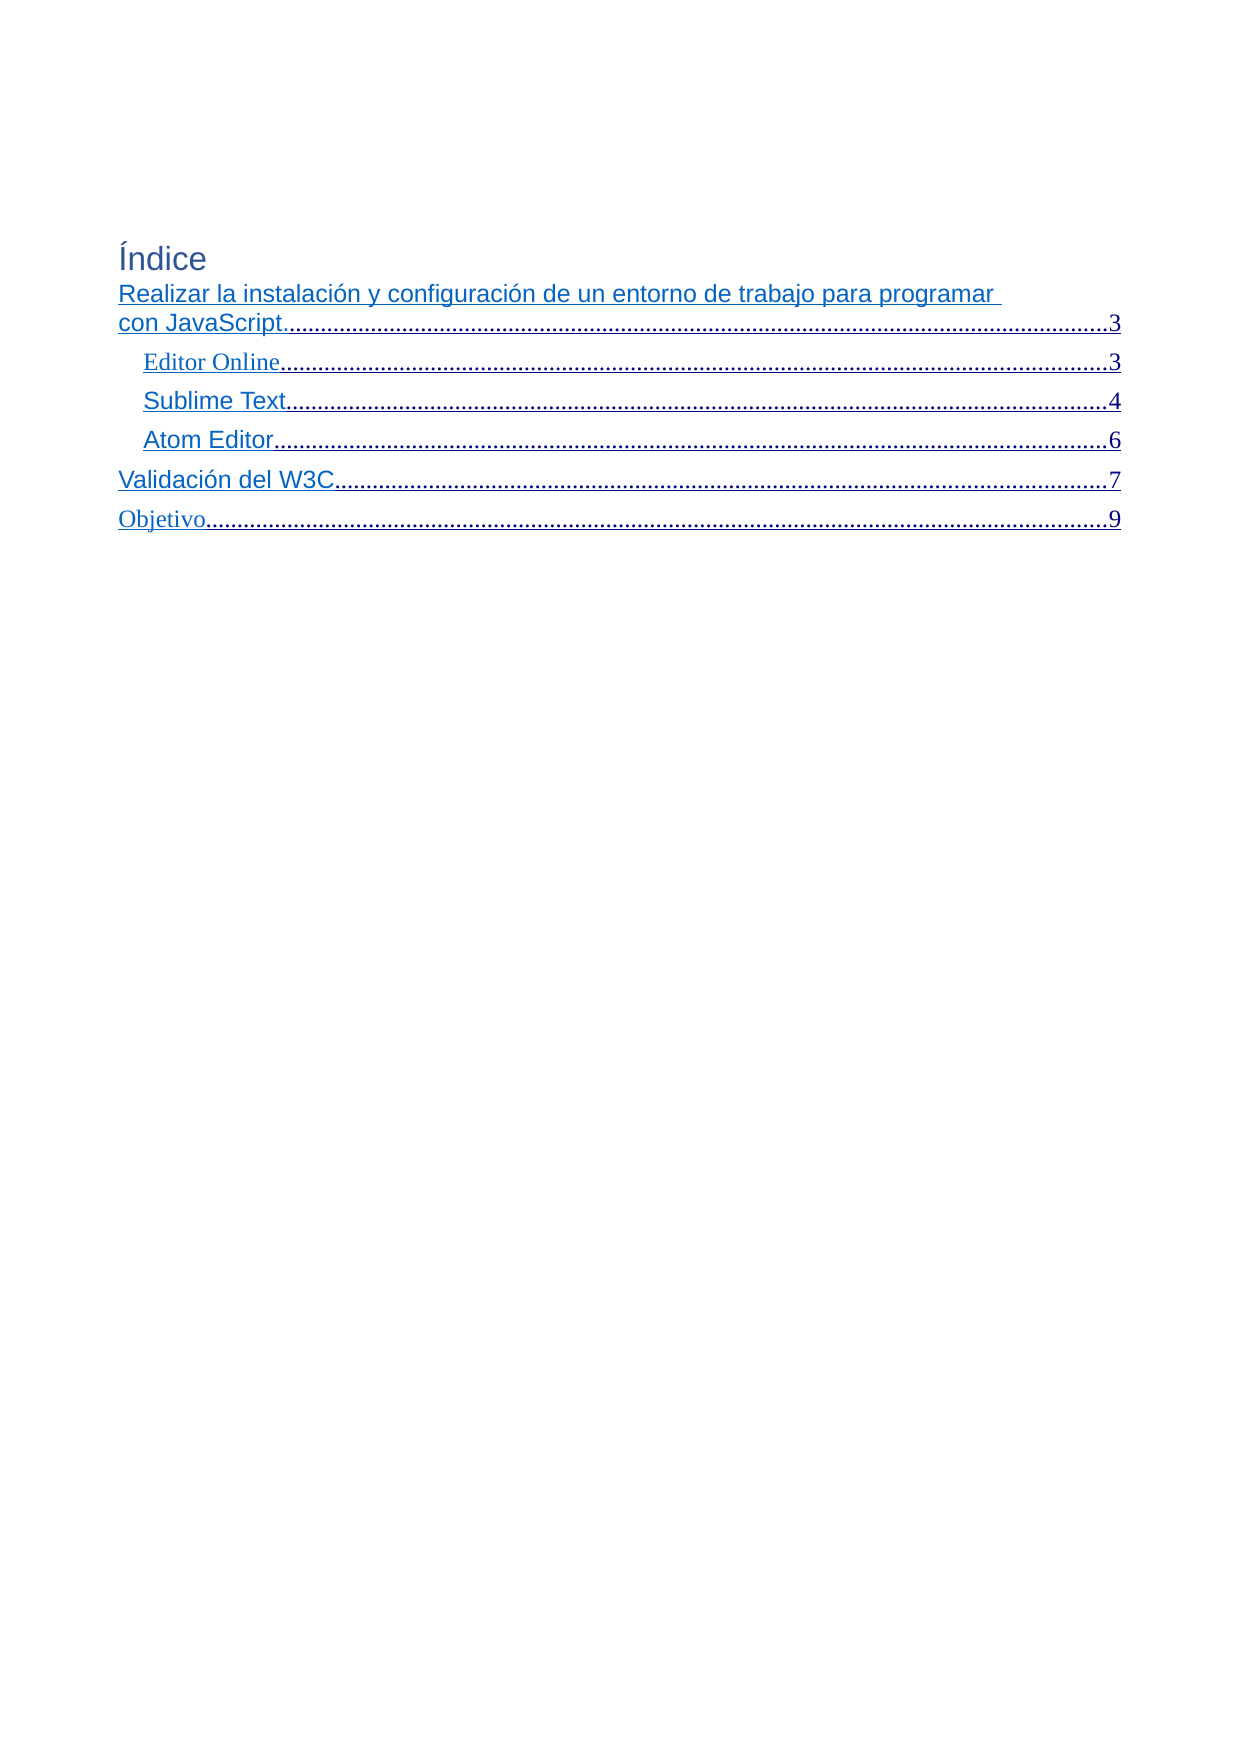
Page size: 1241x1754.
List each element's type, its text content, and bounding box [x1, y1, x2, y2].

text Índice [118, 239, 1122, 277]
text Validación del W3C 7 [118, 464, 1122, 493]
text Realizar la instalación y configuración de un entorno de trabajo para programar con JavaScript. 3 [118, 279, 1122, 336]
text Atom Editor 6 [143, 425, 1122, 454]
text Editor Online 3 [143, 347, 1122, 376]
text Sublime Text 4 [143, 386, 1122, 415]
text Objetivo 9 [118, 504, 1122, 533]
